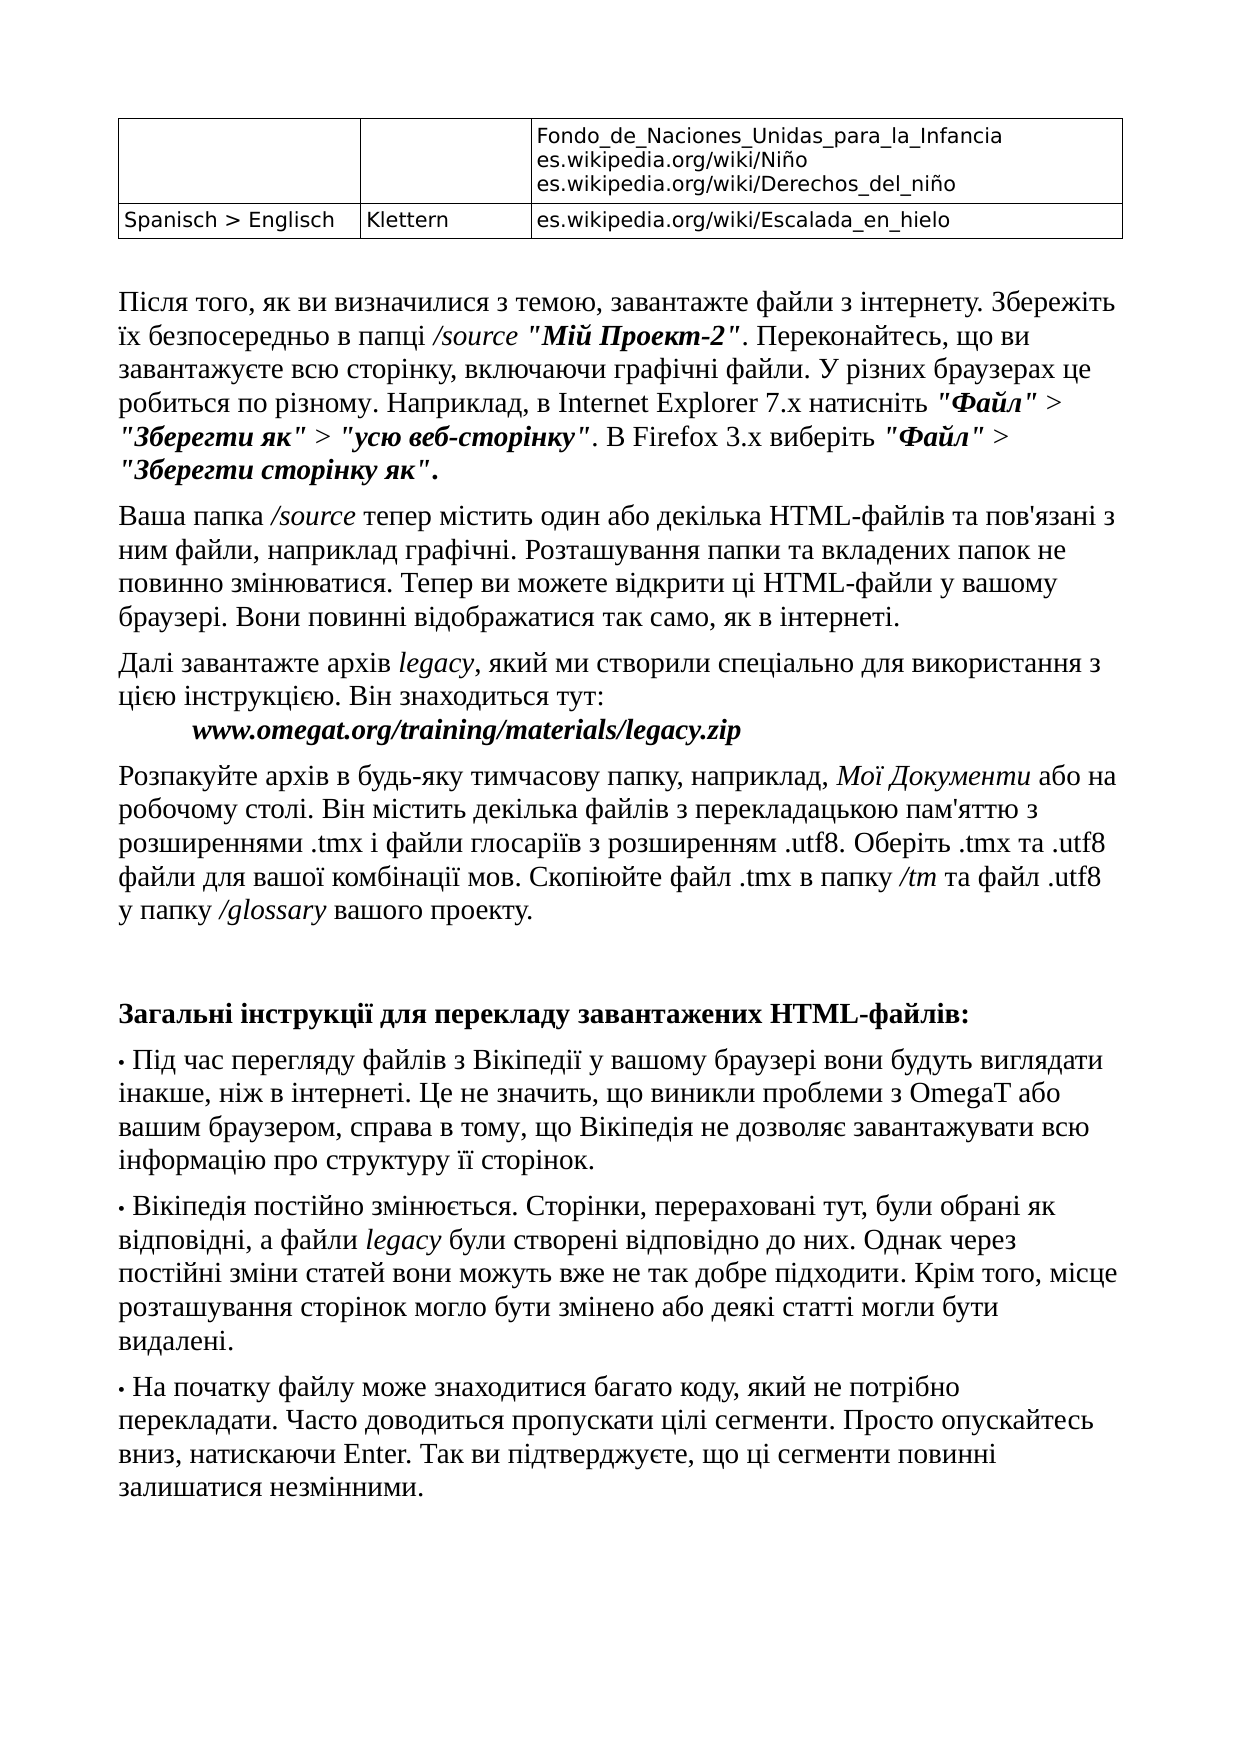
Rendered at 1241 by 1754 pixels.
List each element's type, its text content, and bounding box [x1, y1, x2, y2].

list Вікіпедія постійно змінюється. Сторінки, перераховані тут, були обрані як відповідні, а файли legacy були створені відповідно до них. Однак через постійні зміни статей вони можуть вже не так добре підходити. Крім того, місце розташування сторінок могло бути змінено або деякі статті могли бути видалені. [118, 1188, 1122, 1356]
table_cell [361, 119, 531, 202]
text Ваша папка /source тепер містить один або декілька HTML-файлів та пов'язані з ним файли, наприклад графічні. Розташування папки та вкладених папок не повинно змінюватися. Тепер ви можете відкрити ці HTML-файли у вашому браузері. Вони повинні відображатися так само, як в інтернеті. [118, 498, 1122, 632]
list Під час перегляду файлів з Вікіпедії у вашому браузері вони будуть виглядати інакше, ніж в інтернеті. Це не значить, що виникли проблеми з OmegaT або вашим браузером, справа в тому, що Вікіпедія не дозволяє завантажувати всю інформацію про структуру її сторінок. [118, 1042, 1122, 1176]
list На початку файлу може знаходитися багато коду, який не потрібно перекладати. Часто доводиться пропускати цілі сегменти. Просто опускайтесь вниз, натискаючи Enter. Так ви підтверджуєте, що ці сегменти повинні залишатися незмінними. [118, 1369, 1122, 1503]
table_cell Spanisch > Englisch [119, 204, 360, 238]
table_cell Fondo_de_Naciones_Unidas_para_la_Infancia es.wikipedia.org/wiki/Niño es.wikipedia.org/wiki/Derechos_del_niño [532, 119, 1122, 202]
table_cell [119, 119, 360, 202]
text Далі завантажте архів legacy, який ми створили спеціально для використання з цією інструкцією. Він знаходиться тут: www.omegat.org/training/materials/legacy.zip [118, 645, 1122, 746]
text Розпакуйте архів в будь-яку тимчасову папку, наприклад, Мої Документи або на робочому столі. Він містить декілька файлів з перекладацькою пам'яттю з розширеннями .tmx і файли глосаріїв з розширенням .utf8. Оберіть .tmx та .utf8 файли для вашої комбінації мов. Скопіюйте файл .tmx в папку /tm та файл .utf8 у папку /glossary вашого проекту. [118, 758, 1122, 926]
text Після того, як ви визначилися з темою, завантажте файли з інтернету. Збережіть їх безпосередньо в папці /source "Мій Проект-2". Переконайтесь, що ви завантажуєте всю сторінку, включаючи графічні файли. У різних браузерах це робиться по різному. Наприклад, в Internet Explorer 7.x натисніть "Файл" > "Зберегти як" > "усю веб-сторінку". В Firefox 3.x виберіть "Файл" > "Зберегти сторінку як". [118, 284, 1122, 486]
table_cell es.wikipedia.org/wiki/Escalada_en_hielo [532, 204, 1122, 238]
subtitle Загальні інструкції для перекладу завантажених HTML-файлів: [118, 997, 1122, 1030]
table_cell Klettern [361, 204, 531, 238]
